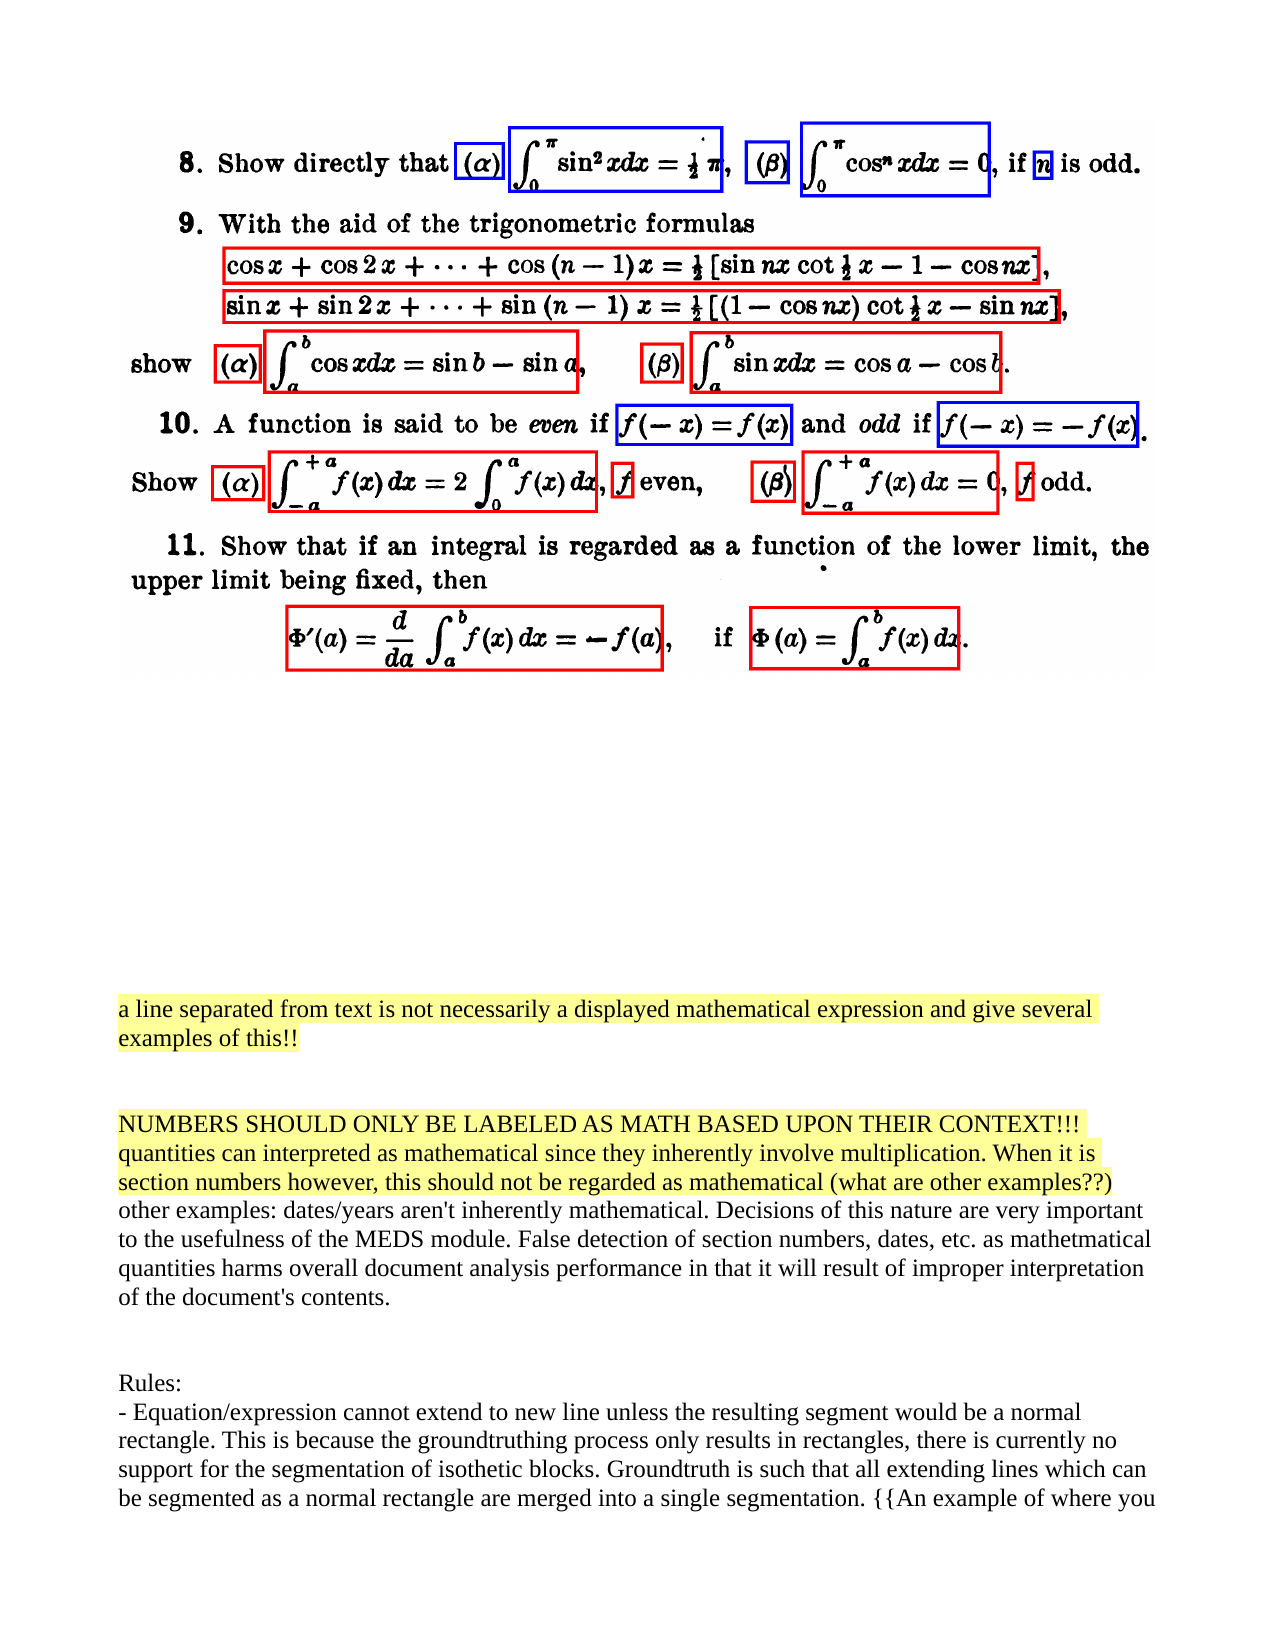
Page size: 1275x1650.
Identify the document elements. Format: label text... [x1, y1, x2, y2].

text a line separated from text is not necessarily a displayed mathematical expression and give several examples of this!! [118, 994, 1157, 1052]
text other examples: dates/years aren't inherently mathematical. Decisions of this nature are very important to the usefulness of the MEDS module. False detection of section numbers, dates, etc. as mathetmatical quantities harms overall document analysis performance in that it will result of improper interpretation of the document's contents. [118, 1195, 1157, 1310]
picture [118, 118, 1157, 678]
text - Equation/expression cannot extend to new line unless the resulting segment would be a normal rectangle. This is because the groundtruthing process only results in rectangles, there is currently no support for the segmentation of isothetic blocks. Groundtruth is such that all extending lines which can be segmented as a normal rectangle are merged into a single segmentation. {{An example of where you [118, 1397, 1157, 1512]
text NUMBERS SHOULD ONLY BE LABELED AS MATH BASED UPON THEIR CONTEXT!!! quantities can interpreted as mathematical since they inherently involve multiplication. When it is section numbers however, this should not be regarded as mathematical (what are other examples??) [118, 1109, 1157, 1195]
text Rules: [118, 1368, 1157, 1397]
